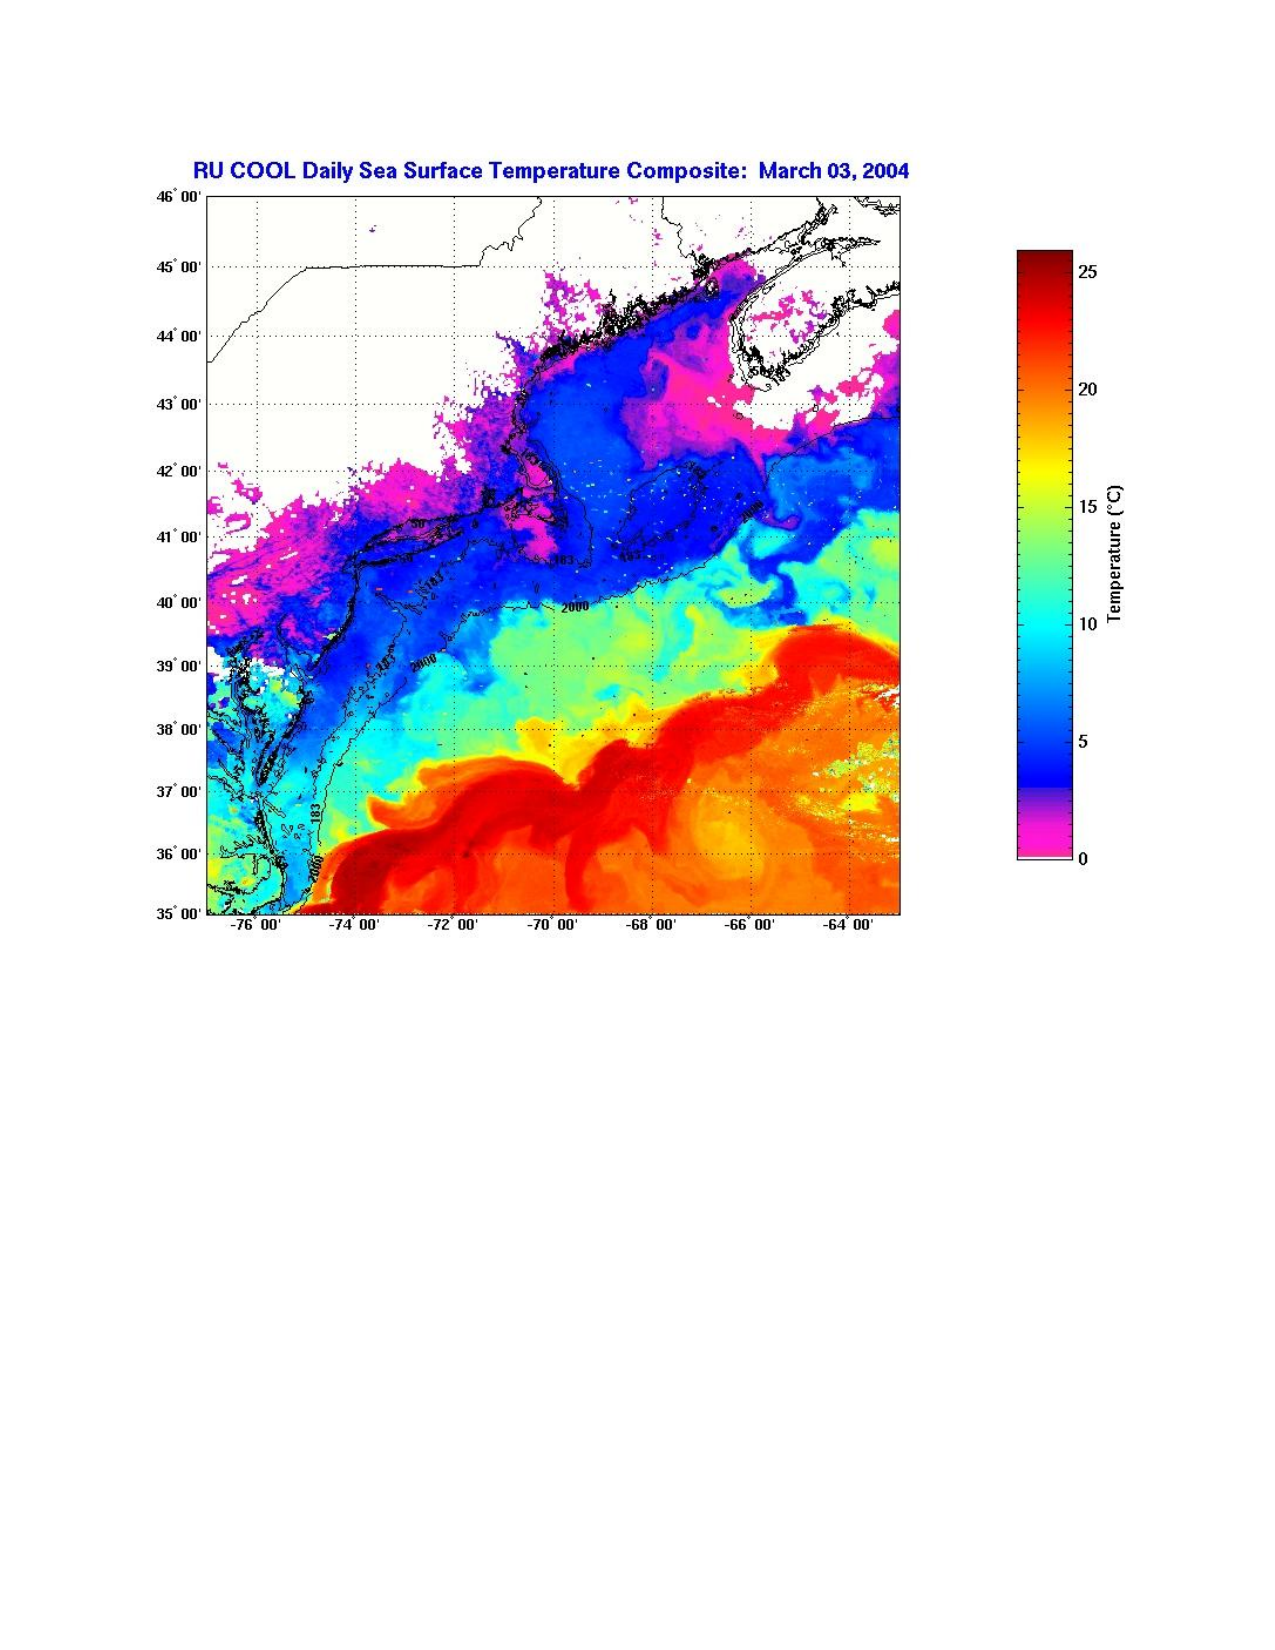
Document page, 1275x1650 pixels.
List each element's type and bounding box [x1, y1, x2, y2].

picture [150, 150, 1125, 938]
